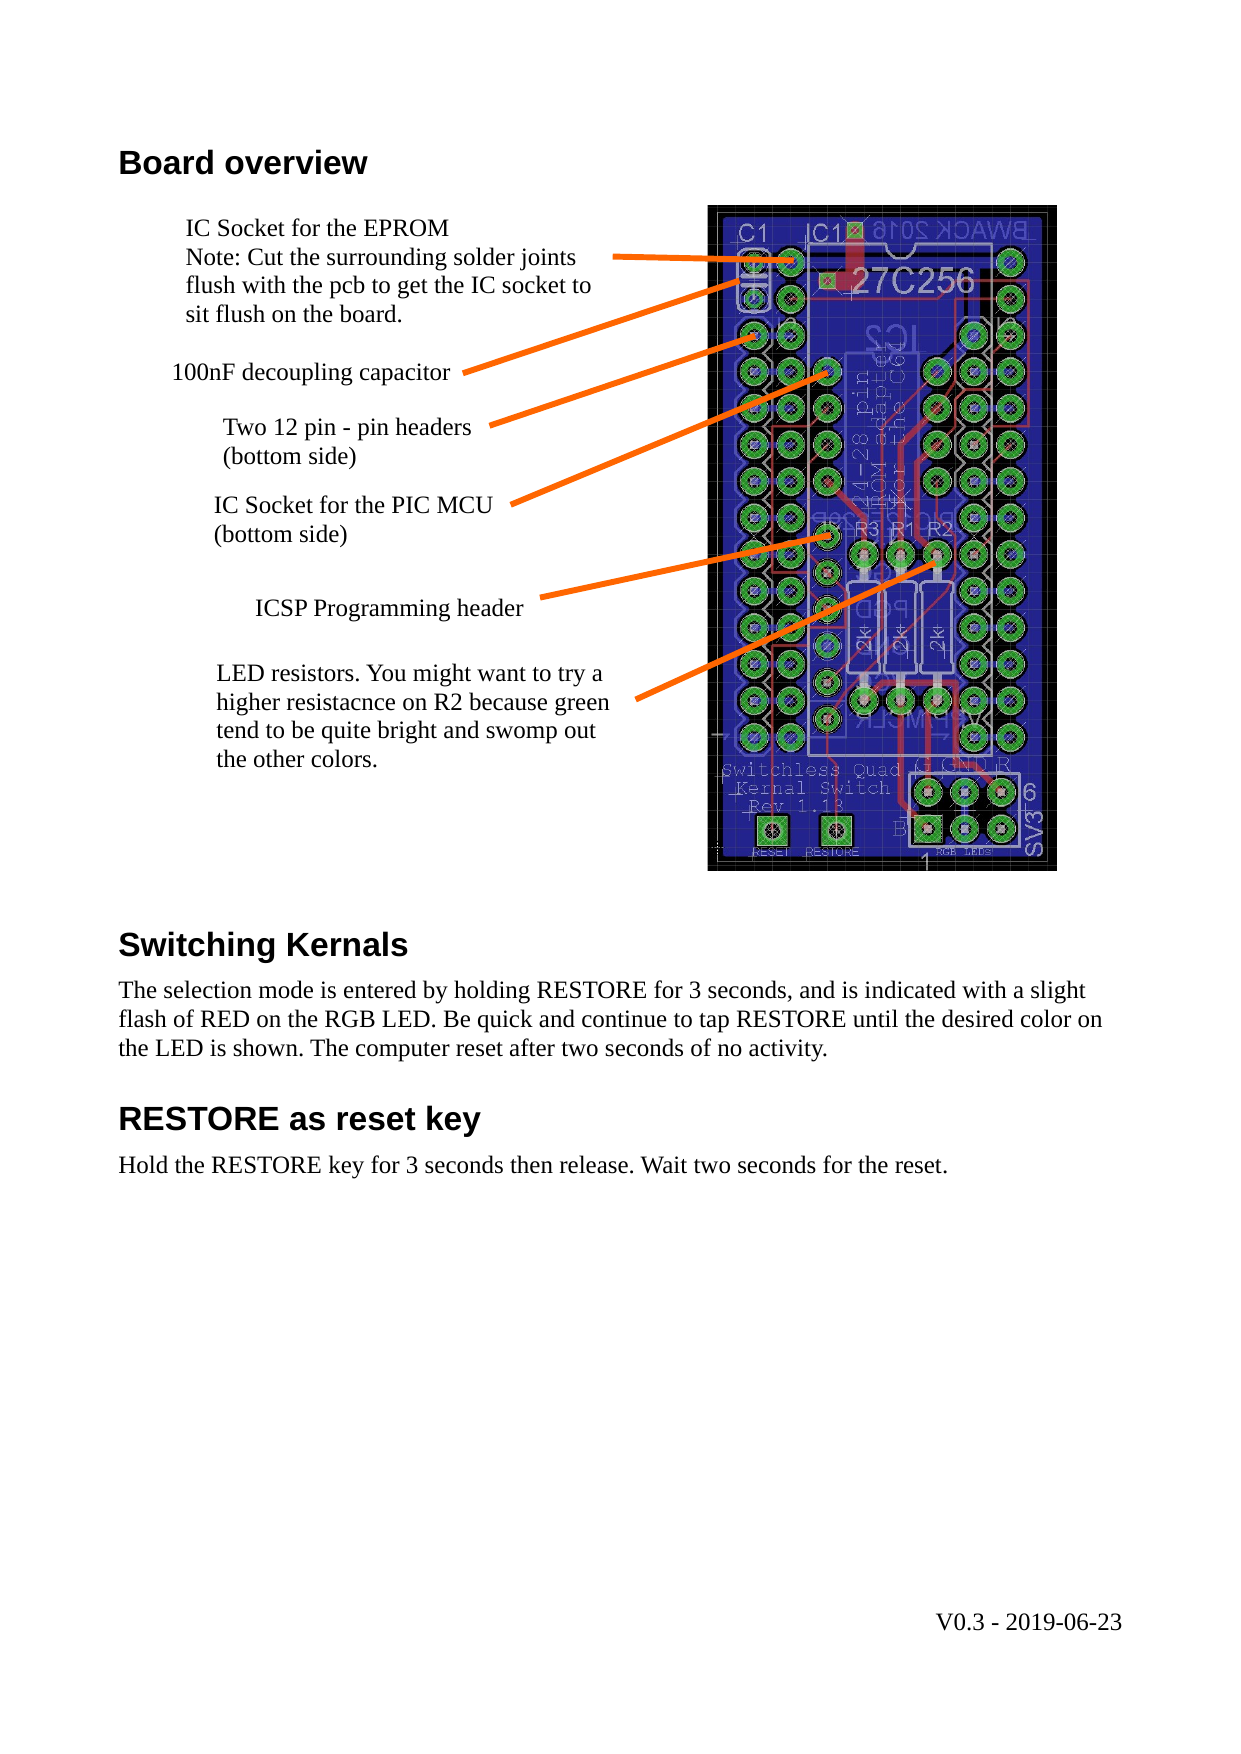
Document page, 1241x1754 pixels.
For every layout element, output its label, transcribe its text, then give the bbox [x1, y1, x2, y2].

subtitle Board overview [118, 143, 1122, 182]
picture [707, 205, 1057, 871]
text Hold the RESTORE key for 3 seconds then release. Wait two seconds for the reset. [118, 1150, 1122, 1179]
text The selection mode is entered by holding RESTORE for 3 seconds, and is indicated with a slight flash of RED on the RGB LED. Be quick and continue to tap RESTORE until the desired color on the LED is shown. The computer reset after two seconds of no activity. [118, 976, 1122, 1062]
subtitle RESTORE as reset key [118, 1099, 1122, 1138]
subtitle Switching Kernals [118, 924, 1122, 963]
